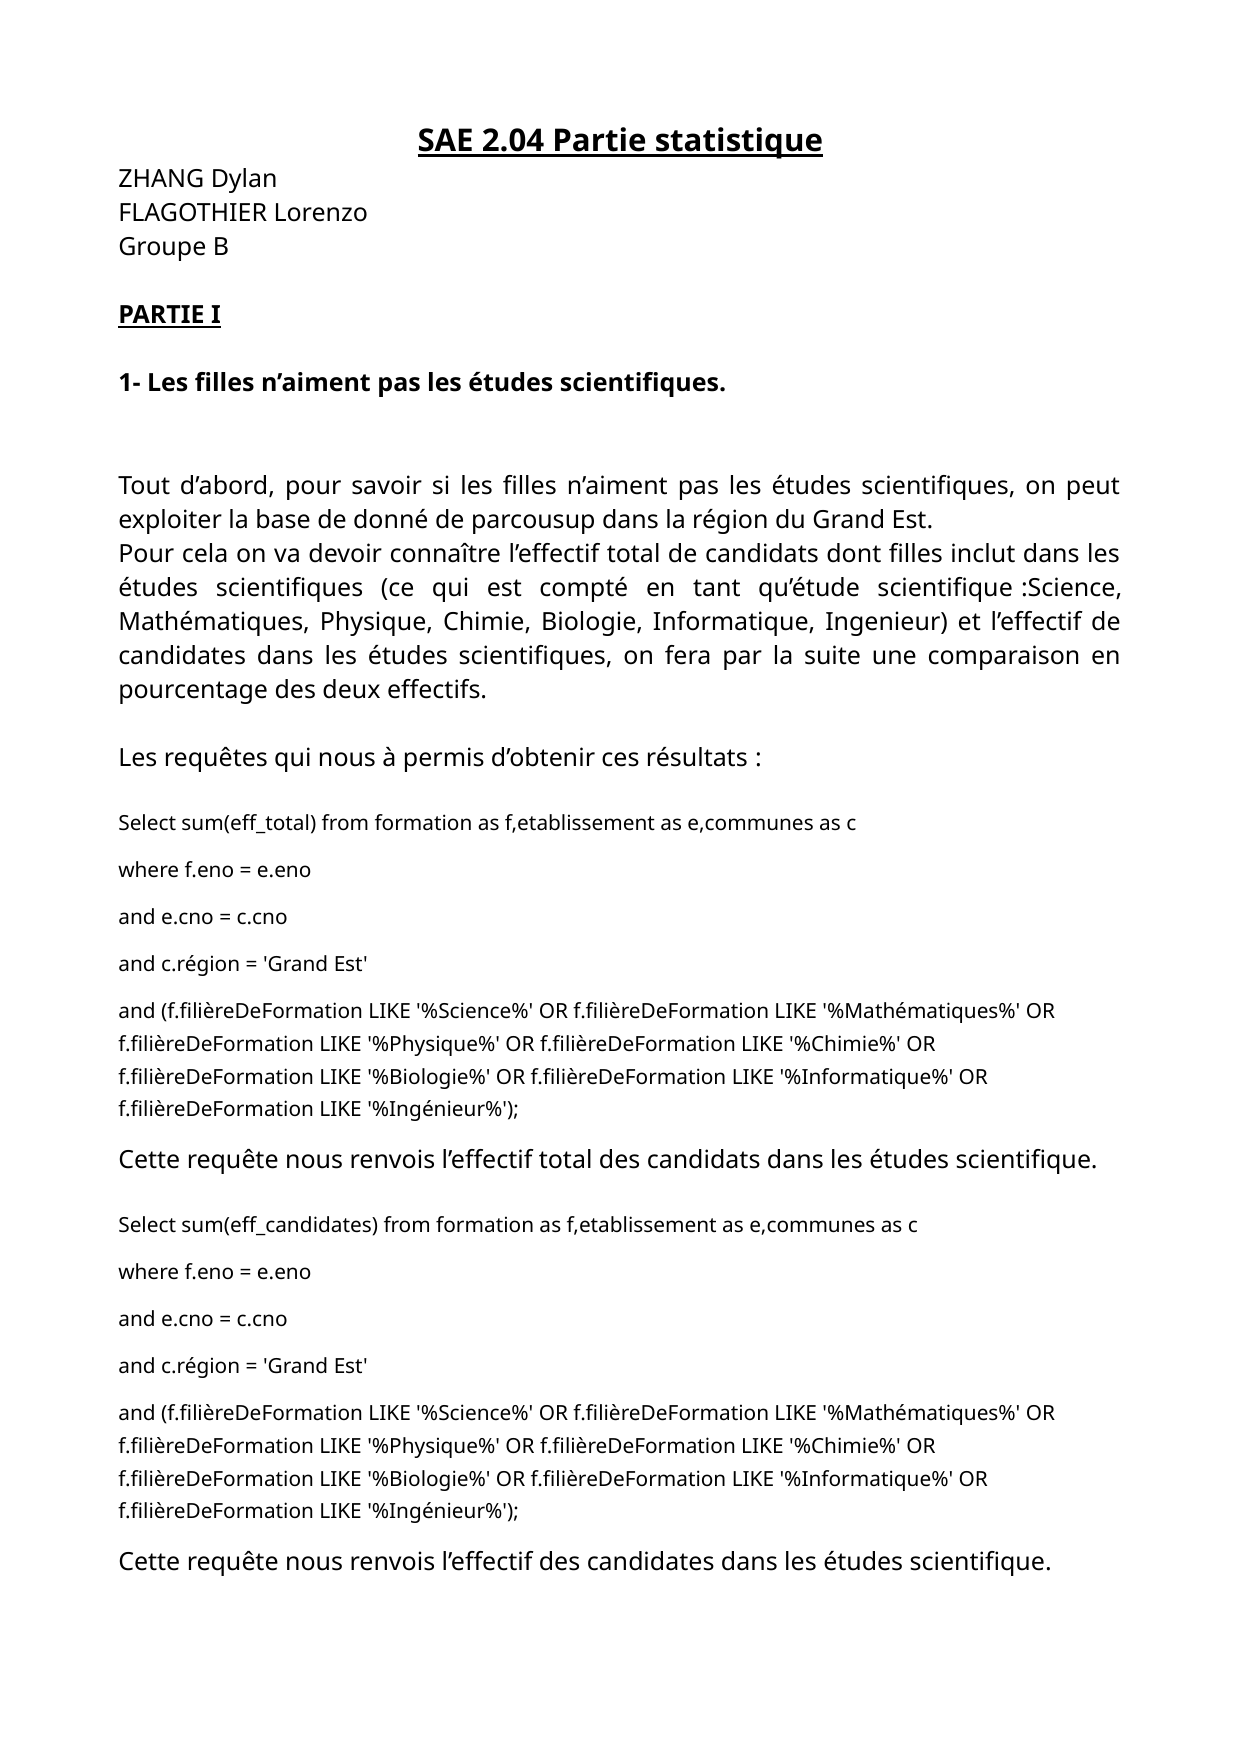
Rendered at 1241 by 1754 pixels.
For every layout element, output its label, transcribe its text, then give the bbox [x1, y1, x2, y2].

text SAE 2.04 Partie statistique [118, 118, 1122, 161]
text and c.région = 'Grand Est' [118, 1351, 1122, 1380]
text Select sum(eff_candidates) from formation as f,etablissement as e,communes as c [118, 1210, 1122, 1238]
text Tout d’abord, pour savoir si les filles n’aiment pas les études scientifiques, on peut exploiter la base de donné de parcousup dans la région du Grand Est. [118, 467, 1122, 535]
text where f.eno = e.eno [118, 1257, 1122, 1285]
text where f.eno = e.eno [118, 855, 1122, 883]
text PARTIE I [118, 297, 1122, 331]
text and (f.filièreDeFormation LIKE '%Science%' OR f.filièreDeFormation LIKE '%Mathématiques%' OR f.filièreDeFormation LIKE '%Physique%' OR f.filièreDeFormation LIKE '%Chimie%' OR f.filièreDeFormation LIKE '%Biologie%' OR f.filièreDeFormation LIKE '%Informatique%' OR f.filièreDeFormation LIKE '%Ingénieur%'); [118, 997, 1122, 1123]
text ZHANG Dylan [118, 161, 1122, 195]
text and c.région = 'Grand Est' [118, 949, 1122, 978]
text Groupe B [118, 229, 1122, 263]
text Select sum(eff_total) from formation as f,etablissement as e,communes as c [118, 808, 1122, 836]
text Pour cela on va devoir connaître l’effectif total de candidats dont filles inclut dans les études scientifiques (ce qui est compté en tant qu’étude scientifique :Science, Mathématiques, Physique, Chimie, Biologie, Informatique, Ingenieur) et l’effectif de candidates dans les études scientifiques, on fera par la suite une comparaison en pourcentage des deux effectifs. [118, 535, 1122, 706]
text 1- Les filles n’aiment pas les études scientifiques. [118, 365, 1122, 399]
text Cette requête nous renvois l’effectif des candidates dans les études scientifique. [118, 1543, 1122, 1578]
text and (f.filièreDeFormation LIKE '%Science%' OR f.filièreDeFormation LIKE '%Mathématiques%' OR f.filièreDeFormation LIKE '%Physique%' OR f.filièreDeFormation LIKE '%Chimie%' OR f.filièreDeFormation LIKE '%Biologie%' OR f.filièreDeFormation LIKE '%Informatique%' OR f.filièreDeFormation LIKE '%Ingénieur%'); [118, 1398, 1122, 1525]
text and e.cno = c.cno [118, 902, 1122, 931]
text and e.cno = c.cno [118, 1304, 1122, 1333]
text Les requêtes qui nous à permis d’obtenir ces résultats : [118, 740, 1122, 774]
text Cette requête nous renvois l’effectif total des candidats dans les études scientifique. [118, 1142, 1122, 1176]
text FLAGOTHIER Lorenzo [118, 195, 1122, 229]
